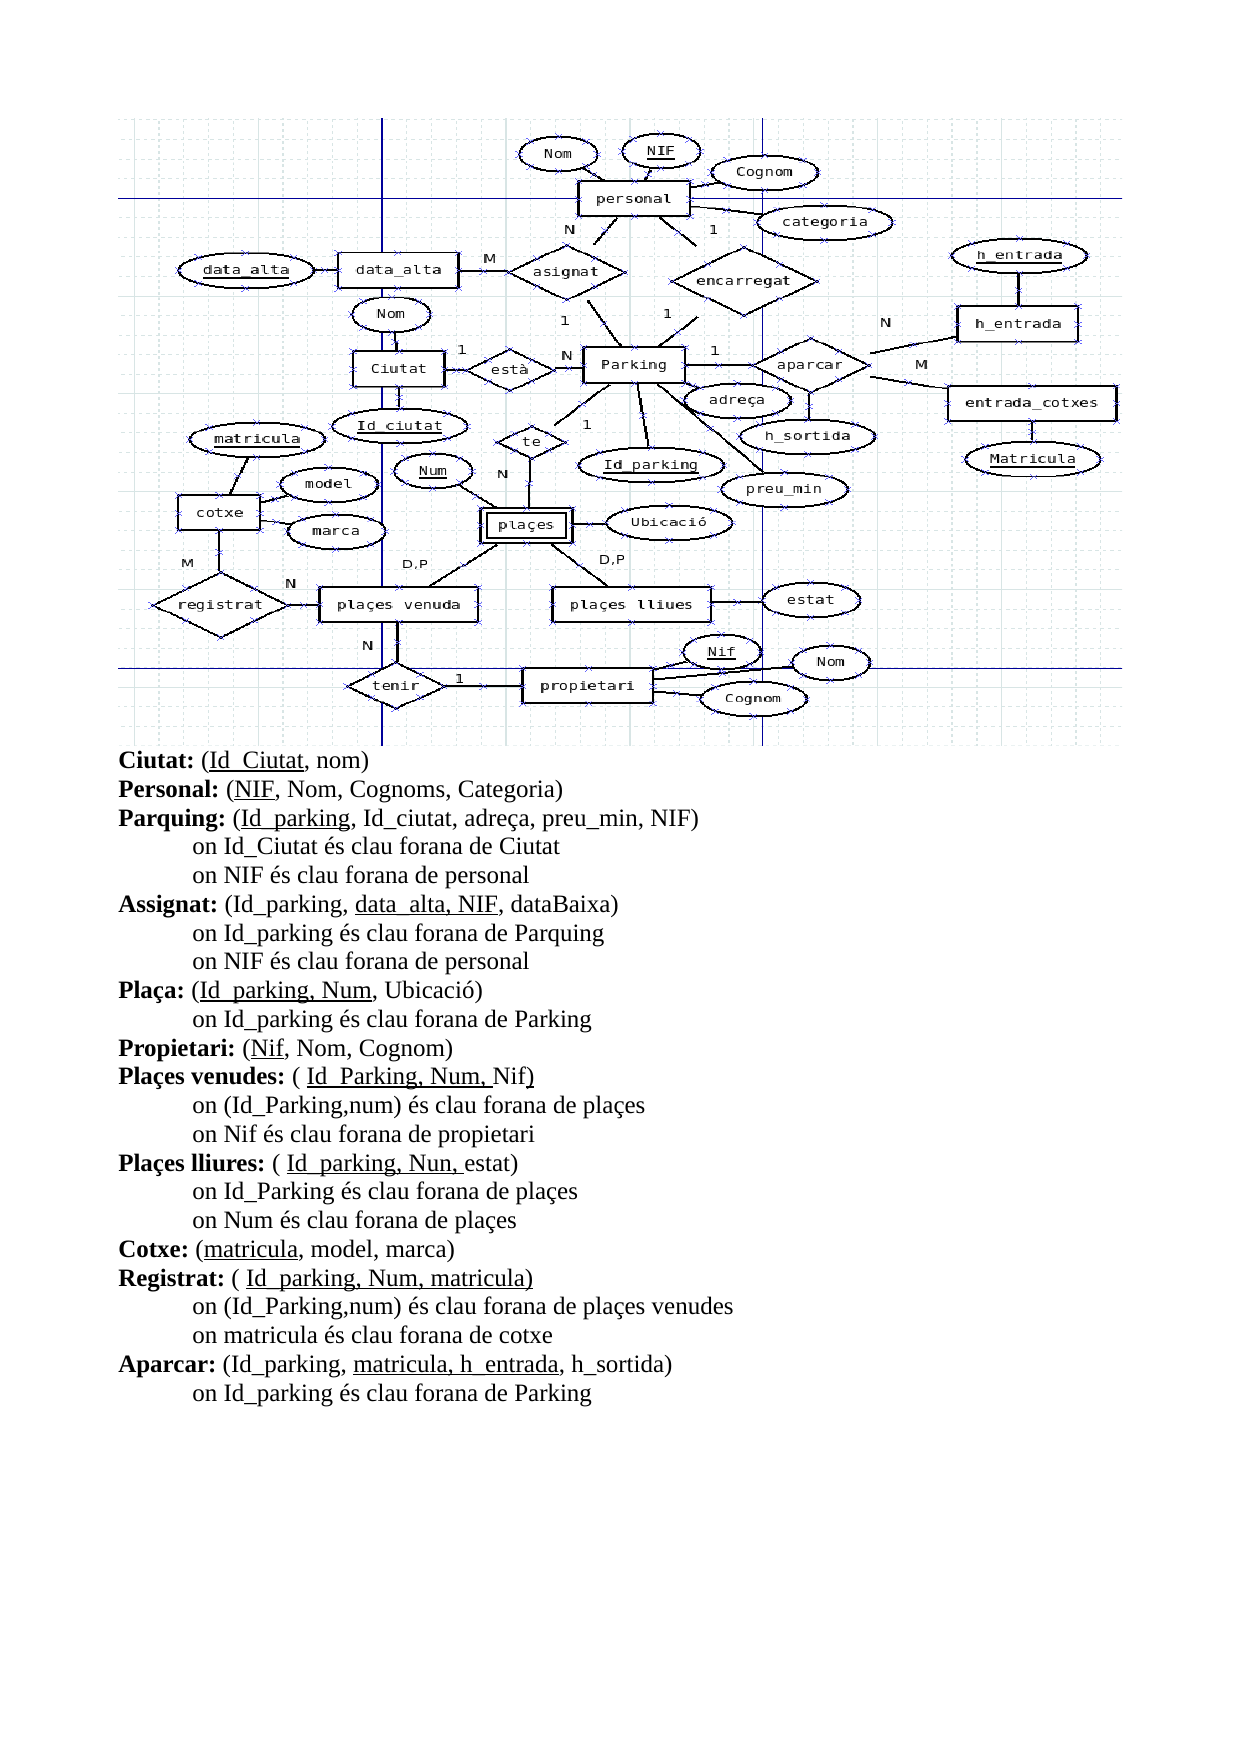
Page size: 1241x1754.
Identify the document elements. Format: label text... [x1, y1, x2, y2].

text on Id_Parking és clau forana de plaçes [118, 1176, 1122, 1205]
text Parquing: (Id_parking, Id_ciutat, adreça, preu_min, NIF) [118, 803, 1122, 831]
text Registrat: ( Id_parking, Num, matricula) [118, 1263, 1122, 1291]
text on Id_parking és clau forana de Parquing [118, 918, 1122, 946]
text Propietari: (Nif, Nom, Cognom) [118, 1033, 1122, 1061]
text Cotxe: (matricula, model, marca) [118, 1234, 1122, 1263]
text on Nif és clau forana de propietari [118, 1119, 1122, 1148]
text on Id_parking és clau forana de Parking [118, 1378, 1122, 1406]
text Aparcar: (Id_parking, matricula, h_entrada, h_sortida) [118, 1349, 1122, 1378]
text on Id_Ciutat és clau forana de Ciutat [118, 831, 1122, 860]
text on matricula és clau forana de cotxe [118, 1320, 1122, 1349]
text on Id_parking és clau forana de Parking [118, 1004, 1122, 1033]
picture [118, 118, 1123, 746]
text Plaça: (Id_parking, Num, Ubicació) [118, 975, 1122, 1004]
text Personal: (NIF, Nom, Cognoms, Categoria) [118, 774, 1122, 803]
text Plaçes lliures: ( Id_parking, Nun, estat) [118, 1148, 1122, 1176]
text Ciutat: (Id_Ciutat, nom) [118, 746, 1122, 774]
text on NIF és clau forana de personal [118, 860, 1122, 889]
text on (Id_Parking,num) és clau forana de plaçes [118, 1090, 1122, 1119]
text on Num és clau forana de plaçes [118, 1205, 1122, 1234]
text on (Id_Parking,num) és clau forana de plaçes venudes [118, 1291, 1122, 1320]
text Assignat: (Id_parking, data_alta, NIF, dataBaixa) [118, 889, 1122, 918]
text Plaçes venudes: ( Id_Parking, Num, Nif) [118, 1061, 1122, 1090]
text on NIF és clau forana de personal [118, 946, 1122, 975]
